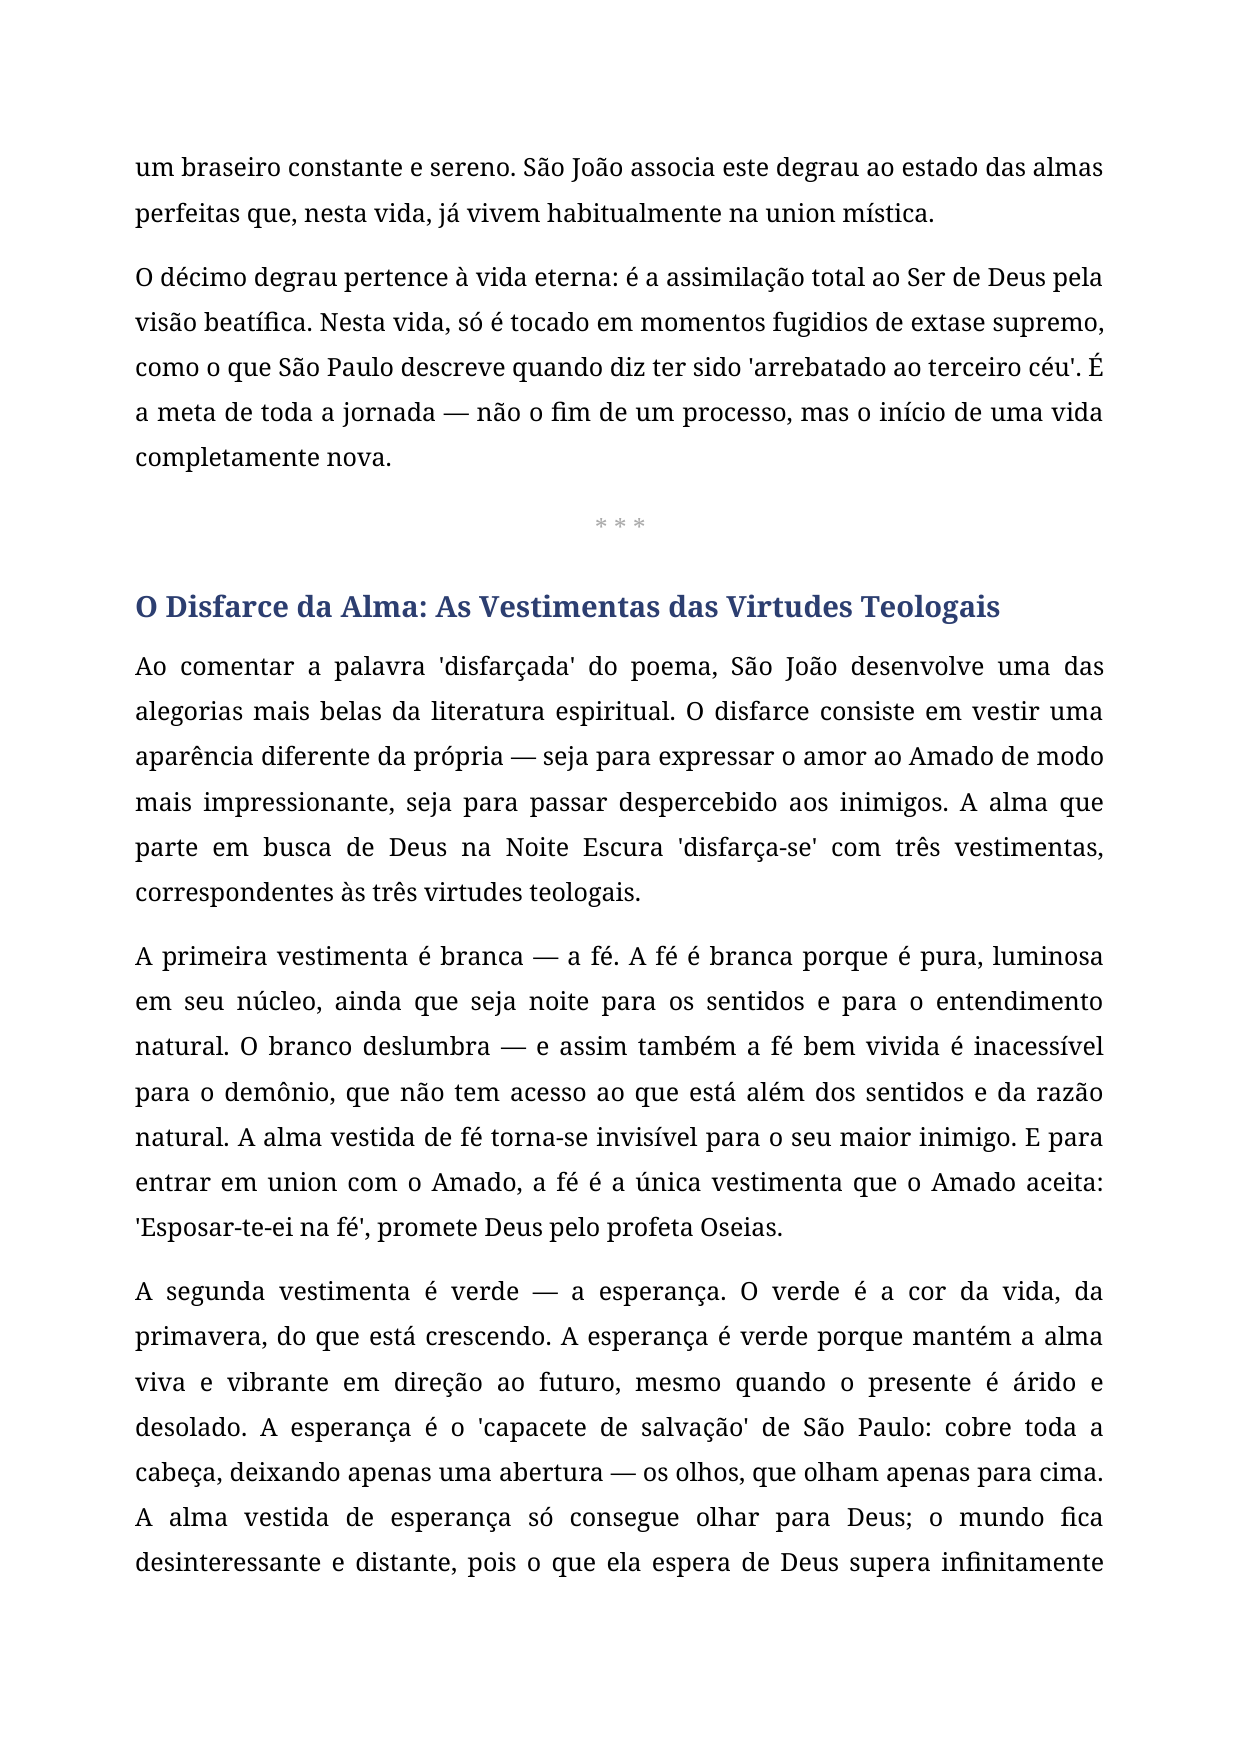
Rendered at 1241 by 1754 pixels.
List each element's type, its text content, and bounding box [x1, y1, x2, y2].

text O décimo degrau pertence à vida eterna: é a assimilação total ao Ser de Deus pela visão beatífica. Nesta vida, só é tocado em momentos fugidios de extase supremo, como o que São Paulo descreve quando diz ter sido 'arrebatado ao terceiro céu'. É a meta de toda a jornada — não o fim de um processo, mas o início de uma vida completamente nova. [135, 259, 1105, 474]
text um braseiro constante e sereno. São João associa este degrau ao estado das almas perfeitas que, nesta vida, já vivem habitualmente na union mística. [135, 150, 1105, 229]
text Ao comentar a palavra 'disfarçada' do poema, São João desenvolve uma das alegorias mais belas da literatura espiritual. O disfarce consiste em vestir uma aparência diferente da própria — seja para expressar o amor ao Amado de modo mais impressionante, seja para passar despercebido aos inimigos. A alma que parte em busca de Deus na Noite Escura 'disfarça-se' com três vestimentas, correspondentes às três virtudes teologais. [135, 648, 1105, 909]
text A primeira vestimenta é branca — a fé. A fé é branca porque é pura, luminosa em seu núcleo, ainda que seja noite para os sentidos e para o entendimento natural. O branco deslumbra — e assim também a fé bem vivida é inacessível para o demônio, que não tem acesso ao que está além dos sentidos e da razão natural. A alma vestida de fé torna-se invisível para o seu maior inimigo. E para entrar em union com o Amado, a fé é a única vestimenta que o Amado aceita: 'Esposar-te-ei na fé', promete Deus pelo profeta Oseias. [135, 938, 1105, 1244]
text A segunda vestimenta é verde — a esperança. O verde é a cor da vida, da primavera, do que está crescendo. A esperança é verde porque mantém a alma viva e vibrante em direção ao futuro, mesmo quando o presente é árido e desolado. A esperança é o 'capacete de salvação' de São Paulo: cobre toda a cabeça, deixando apenas uma abertura — os olhos, que olham apenas para cima. A alma vestida de esperança só consegue olhar para Deus; o mundo fica desinteressante e distante, pois o que ela espera de Deus supera infinitamente [135, 1274, 1105, 1579]
text * * * [135, 510, 1105, 544]
subtitle O Disfarce da Alma: As Vestimentas das Virtudes Teologais [135, 586, 1105, 626]
